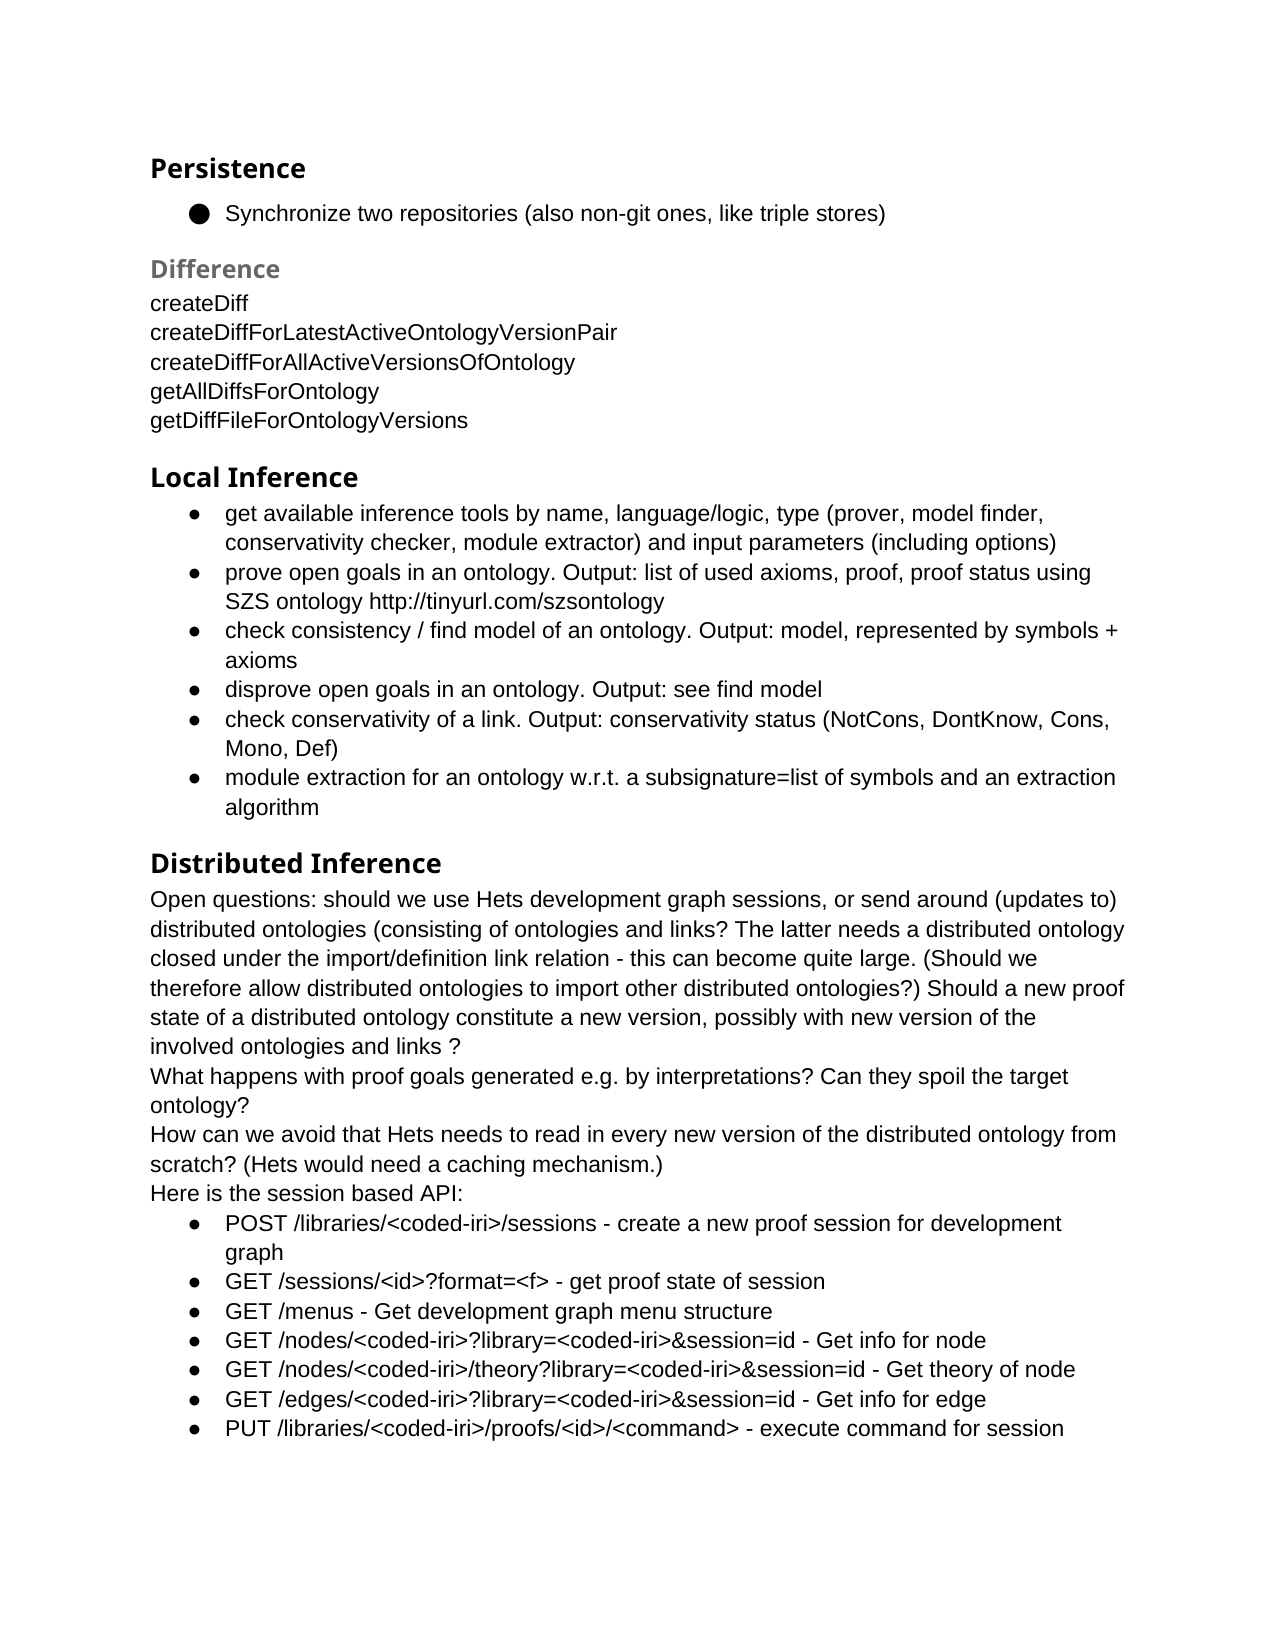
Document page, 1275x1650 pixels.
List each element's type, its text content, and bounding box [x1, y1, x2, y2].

text Open questions: should we use Hets development graph sessions, or send around (updates to) distributed ontologies (consisting of ontologies and links? The latter needs a distributed ontology closed under the import/definition link relation - this can become quite large. (Should we therefore allow distributed ontologies to import other distributed ontologies?) Should a new proof state of a distributed ontology constitute a new version, possibly with new version of the [150, 887, 1125, 1030]
text createDiffForLatestActiveOntologyVersionPair [150, 320, 1125, 346]
list GET /edges/<coded-iri>?library=<coded-iri>&session=id - Get info for edge [187, 1386, 1125, 1412]
text What happens with proof goals generated e.g. by interpretations? Can they spoil the target ontology? [150, 1063, 1125, 1118]
list prove open goals in an ontology. Output: list of used axioms, proof, proof status using SZS ontology http://tinyurl.com/szsontology [187, 559, 1125, 614]
list check conservativity of a link. Output: conservativity status (NotCons, DontKnow, Cons, Mono, Def) [187, 706, 1125, 761]
subtitle Distributed Inference [150, 845, 1125, 882]
text involved ontologies and links ? [150, 1034, 1125, 1059]
subtitle Difference [150, 251, 1125, 286]
list GET /nodes/<coded-iri>/theory?library=<coded-iri>&session=id - Get theory of node [187, 1357, 1125, 1383]
list module extraction for an ontology w.r.t. a subsignature=list of symbols and an extraction algorithm [187, 765, 1125, 820]
list disprove open goals in an ontology. Output: see find model [187, 677, 1125, 703]
text How can we avoid that Hets needs to read in every new version of the distributed ontology from scratch? (Hets would need a caching mechanism.) [150, 1122, 1125, 1177]
list GET /sessions/<id>?format=<f> - get proof state of session [187, 1269, 1125, 1294]
text getAllDiffsForOntology [150, 379, 1125, 404]
list PUT /libraries/<coded-iri>/proofs/<id>/<command> - execute command for session [187, 1416, 1125, 1441]
list check consistency / find model of an ontology. Output: model, represented by symbols + axioms [187, 618, 1125, 673]
text createDiff [150, 291, 1125, 316]
text getDiffFileForOntologyVersions [150, 408, 1125, 434]
list Synchronize two repositories (also non-git ones, like triple stores) [187, 192, 1125, 229]
text Here is the session based API: [150, 1181, 1125, 1206]
subtitle Persistence [150, 150, 1125, 187]
list GET /nodes/<coded-iri>?library=<coded-iri>&session=id - Get info for node [187, 1328, 1125, 1353]
list GET /menus - Get development graph menu structure [187, 1298, 1125, 1324]
text createDiffForAllActiveVersionsOfOntology [150, 349, 1125, 375]
subtitle Local Inference [150, 458, 1125, 495]
list POST /libraries/<coded-iri>/sessions - create a new proof session for development graph [187, 1210, 1125, 1265]
list get available inference tools by name, language/logic, type (prover, model finder, conservativity checker, module extractor) and input parameters (including options) [187, 501, 1125, 556]
